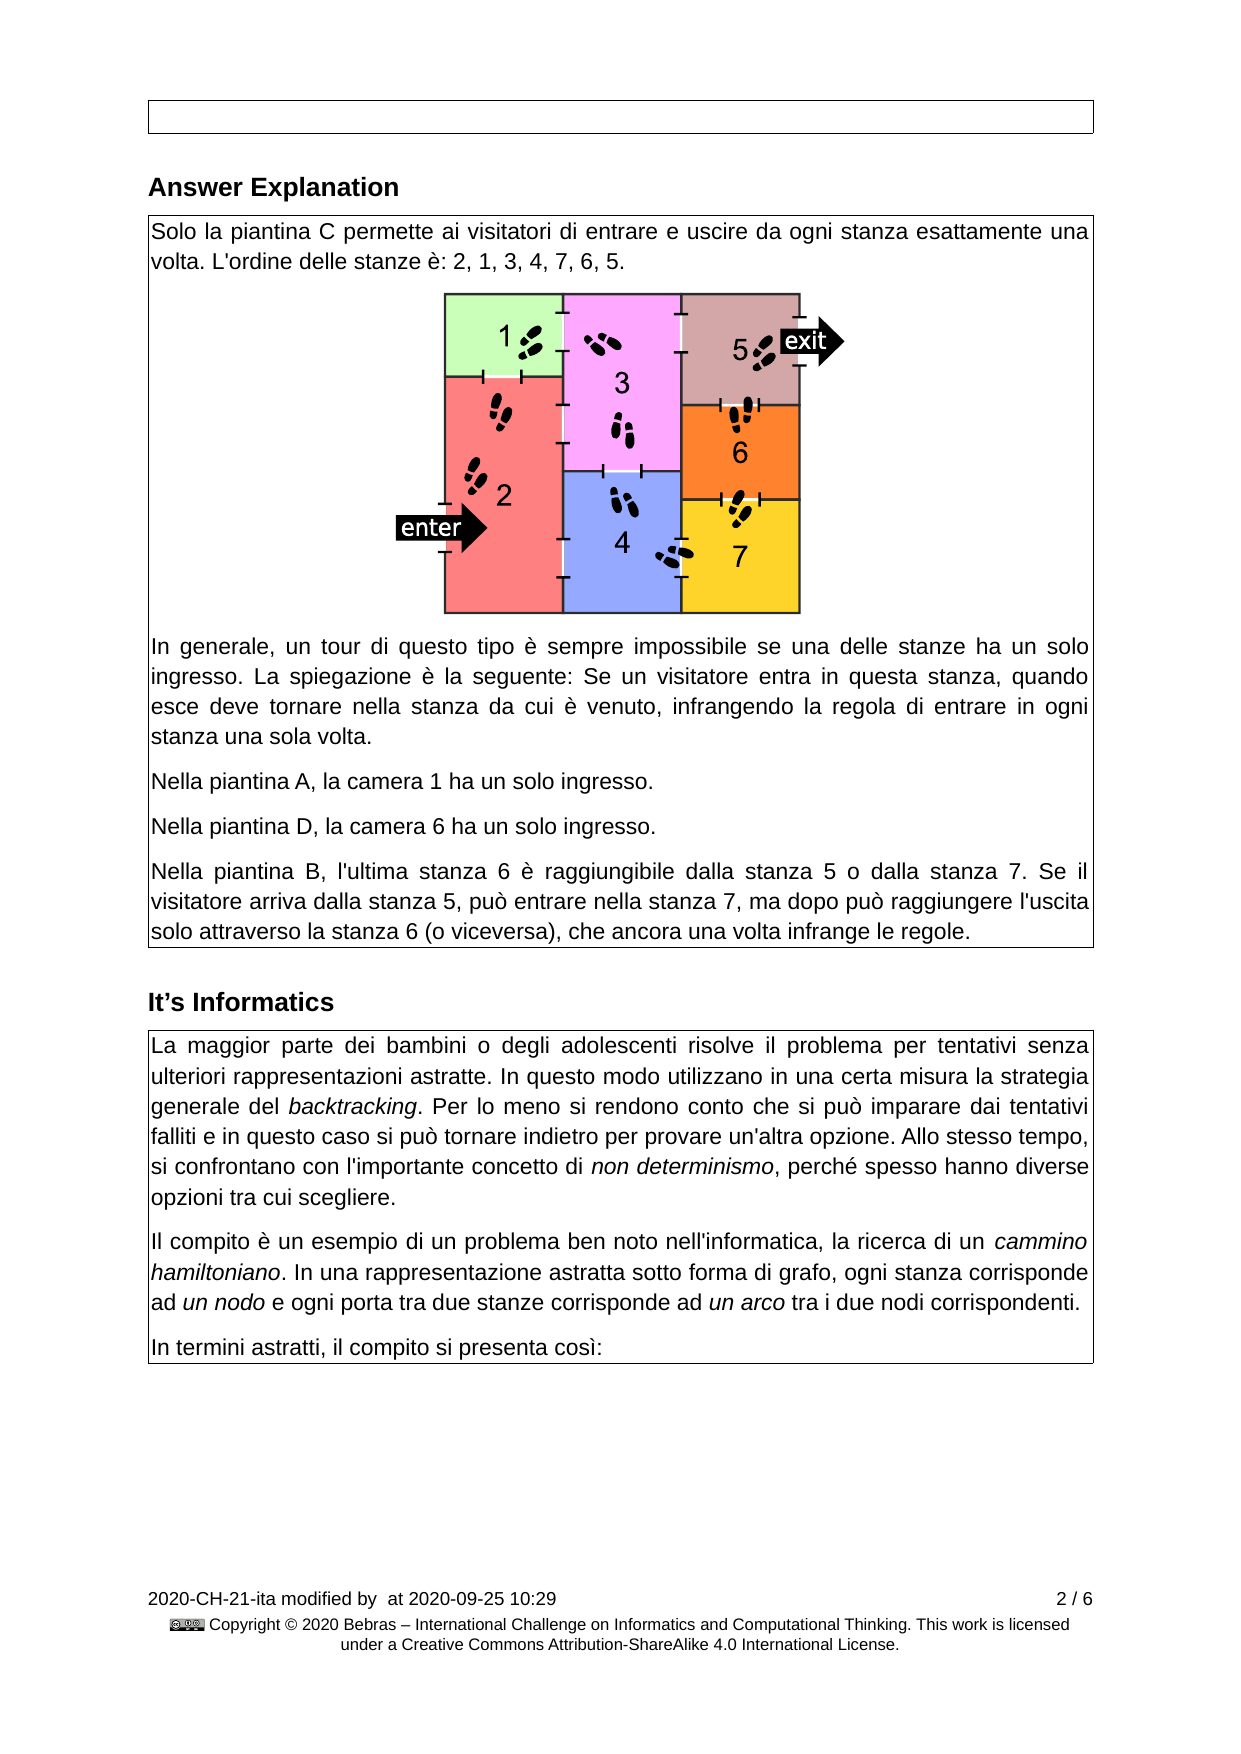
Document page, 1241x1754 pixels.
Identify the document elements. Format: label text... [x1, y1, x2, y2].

subtitle Answer Explanation [148, 172, 1093, 202]
text In generale, un tour di questo tipo è sempre impossibile se una delle stanze ha un solo ingresso. La spiegazione è la seguente: Se un visitatore entra in questa stanza, quando esce deve tornare nella stanza da cui è venuto, infrangendo la regola di entrare in ogni stanza una sola volta. [149, 629, 1093, 749]
text Nella piantina A, la camera 1 ha un solo ingresso. [149, 765, 1093, 794]
text Nella piantina B, l'ultima stanza 6 è raggiungibile dalla stanza 5 o dalla stanza 7. Se il visitatore arriva dalla stanza 5, può entrare nella stanza 7, ma dopo può raggiungere l'uscita solo attraverso la stanza 6 (o viceversa), che ancora una volta infrange le regole. [149, 854, 1093, 947]
subtitle It’s Informatics [148, 987, 1093, 1017]
text Il compito è un esempio di un problema ben noto nell'informatica, la ricerca di un cammino hamiltoniano. In una rappresentazione astratta sotto forma di grafo, ogni stanza corrisponde ad un nodo e ogni porta tra due stanze corrisponde ad un arco tra i due nodi corrispondenti. [149, 1225, 1093, 1315]
text In termini astratti, il compito si presenta così: [149, 1331, 1093, 1363]
text Nella piantina D, la camera 6 ha un solo ingresso. [149, 810, 1093, 839]
text La maggior parte dei bambini o degli adolescenti risolve il problema per tentativi senza ulteriori rappresentazioni astratte. In questo modo utilizzano in una certa misura la strategia generale del backtracking. Per lo meno si rendono conto che si può imparare dai tentativi falliti e in questo caso si può tornare indietro per provare un'altra opzione. Allo stesso tempo, si confrontano con l'importante concetto di non determinismo, perché spesso hanno diverse opzioni tra cui scegliere. [149, 1031, 1093, 1210]
text Solo la piantina C permette ai visitatori di entrare e uscire da ogni stanza esattamente una volta. L'ordine delle stanze è: 2, 1, 3, 4, 7, 6, 5. [149, 216, 1093, 274]
